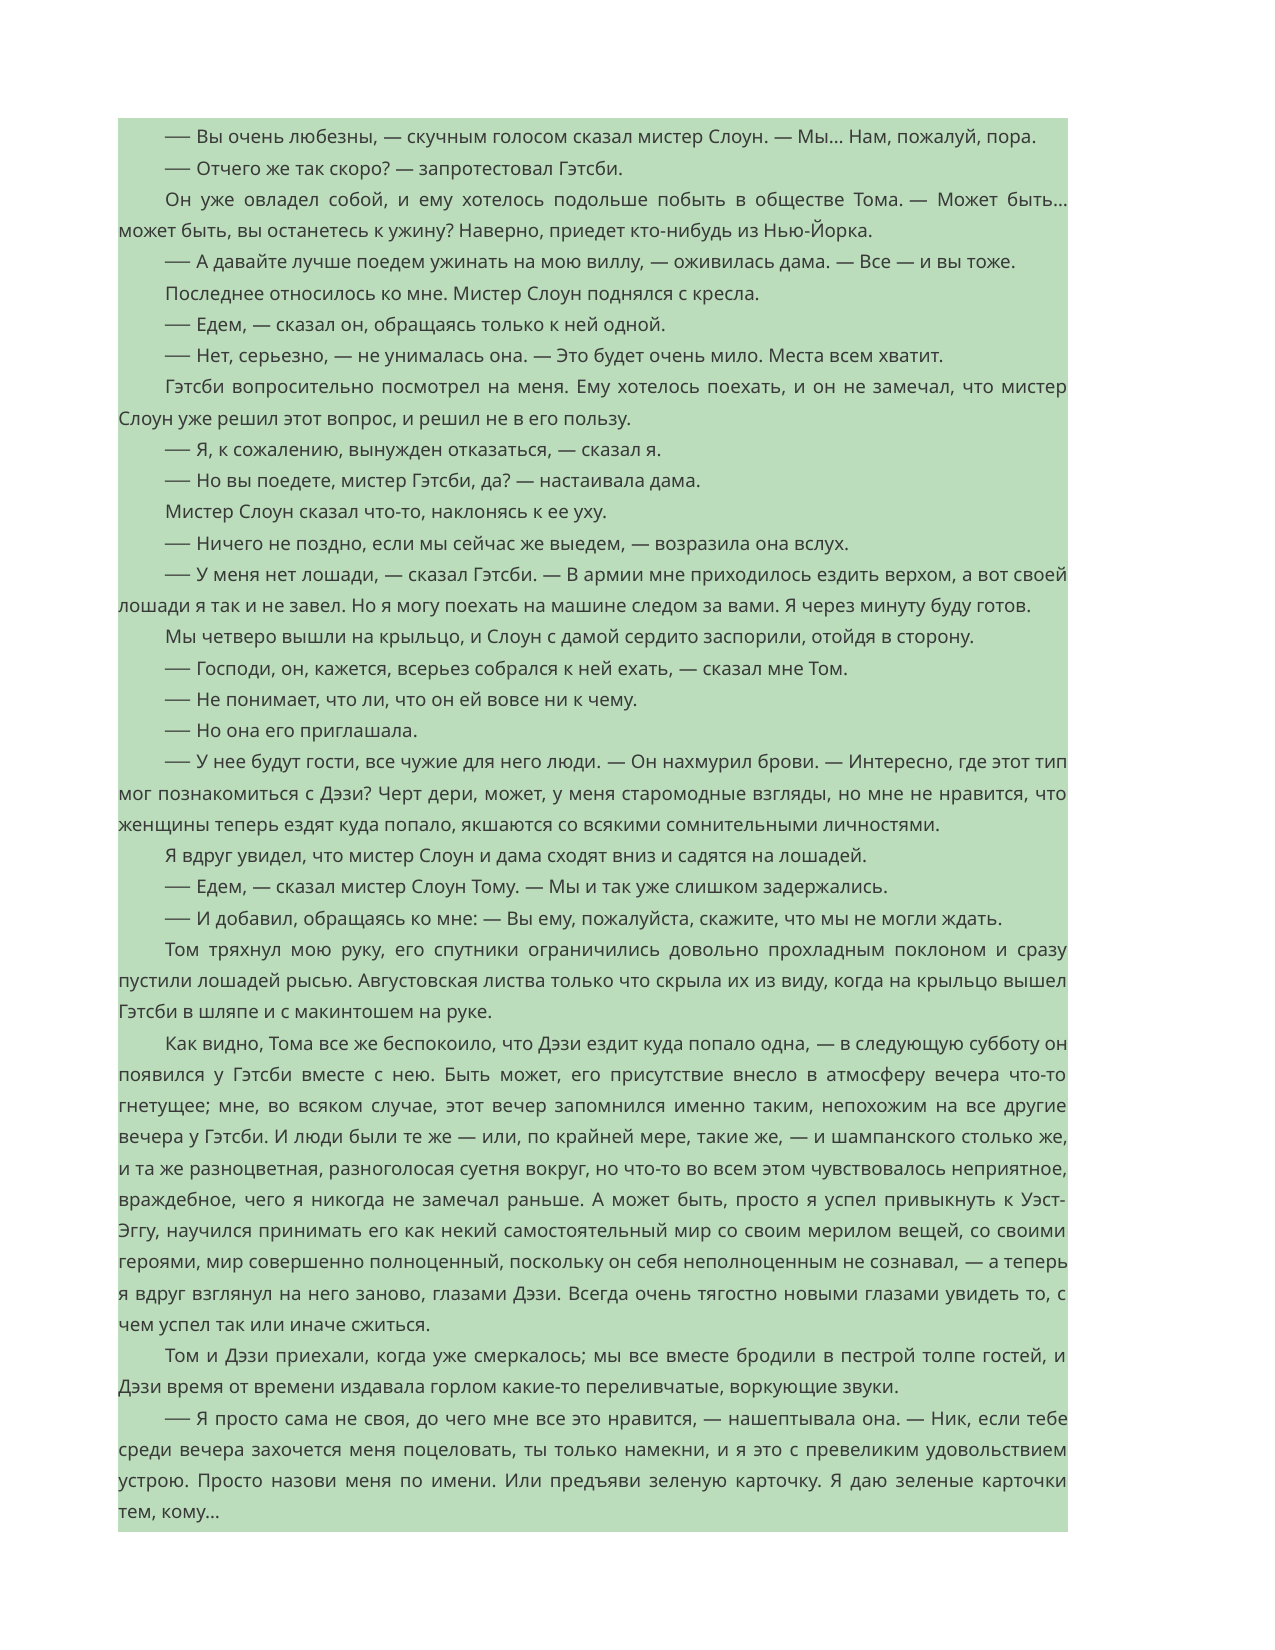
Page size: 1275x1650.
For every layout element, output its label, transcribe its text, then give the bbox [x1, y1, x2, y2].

text — Я, к сожалению, вынужден отказаться, — сказал я. [118, 431, 1068, 462]
text — Нет, серьезно, — не унималась она. — Это будет очень мило. Места всем хватит. [118, 337, 1068, 368]
text — Едем, — сказал мистер Слоун Тому. — Мы и так уже слишком задержались. [118, 868, 1068, 899]
text — И добавил, обращаясь ко мне: — Вы ему, пожалуйста, скажите, что мы не могли ждать. [118, 899, 1068, 931]
text — Не понимает, что ли, что он ей вовсе ни к чему. [118, 681, 1068, 712]
text — Я просто сама не своя, до чего мне все это нравится, — нашептывала она. — Ник, если тебе среди вечера захочется меня поцеловать, ты только намекни, и я это с превеликим удовольствием устрою. Просто назови меня по имени. Или предъяви зеленую карточку. Я даю зеленые карточки тем, кому… [118, 1399, 1068, 1524]
text — Господи, он, кажется, всерьез собрался к ней ехать, — сказал мне Том. [118, 649, 1068, 681]
text — У нее будут гости, все чужие для него люди. — Он нахмурил брови. — Интересно, где этот тип мог познакомиться с Дэзи? Черт дери, может, у меня старомодные взгляды, но мне не нравится, что женщины теперь ездят куда попало, якшаются со всякими сомнительными личностями. [118, 743, 1068, 837]
text Я вдруг увидел, что мистер Слоун и дама сходят вниз и садятся на лошадей. [118, 837, 1068, 868]
text Гэтсби вопросительно посмотрел на меня. Ему хотелось поехать, и он не замечал, что мистер Слоун уже решил этот вопрос, и решил не в его пользу. [118, 368, 1068, 431]
text — Но вы поедете, мистер Гэтсби, да? — настаивала дама. [118, 462, 1068, 493]
text Том и Дэзи приехали, когда уже смеркалось; мы все вместе бродили в пестрой толпе гостей, и Дэзи время от времени издавала горлом какие-то переливчатые, воркующие звуки. [118, 1337, 1068, 1399]
text — Вы очень любезны, — скучным голосом сказал мистер Слоун. — Мы… Нам, пожалуй, пора. [118, 118, 1068, 149]
text Мы четверо вышли на крыльцо, и Слоун с дамой сердито заспорили, отойдя в сторону. [118, 618, 1068, 649]
text — Отчего же так скоро? — запротестовал Гэтсби. [118, 149, 1068, 181]
text — Ничего не поздно, если мы сейчас же выедем, — возразила она вслух. [118, 524, 1068, 556]
text — А давайте лучше поедем ужинать на мою виллу, — оживилась дама. — Все — и вы тоже. [118, 243, 1068, 274]
text Том тряхнул мою руку, его спутники ограничились довольно прохладным поклоном и сразу пустили лошадей рысью. Августовская листва только что скрыла их из виду, когда на крыльцо вышел Гэтсби в шляпе и с макинтошем на руке. [118, 931, 1068, 1024]
text Он уже овладел собой, и ему хотелось подольше побыть в обществе Тома. — Может быть… может быть, вы останетесь к ужину? Наверно, приедет кто-нибудь из Нью-Йорка. [118, 181, 1068, 243]
text — Едем, — сказал он, обращаясь только к ней одной. [118, 306, 1068, 337]
text Мистер Слоун сказал что-то, наклонясь к ее уху. [118, 493, 1068, 524]
text Последнее относилось ко мне. Мистер Слоун поднялся с кресла. [118, 274, 1068, 306]
text — У меня нет лошади, — сказал Гэтсби. — В армии мне приходилось ездить верхом, а вот своей лошади я так и не завел. Но я могу поехать на машине следом за вами. Я через минуту буду готов. [118, 556, 1068, 618]
text Как видно, Тома все же беспокоило, что Дэзи ездит куда попало одна, — в следующую субботу он появился у Гэтсби вместе с нею. Быть может, его присутствие внесло в атмосферу вечера что-то гнетущее; мне, во всяком случае, этот вечер запомнился именно таким, непохожим на все другие вечера у Гэтсби. И люди были те же — или, по крайней мере, такие же, — и шампанского столько же, и та же разноцветная, разноголосая суетня вокруг, но что-то во всем этом чувствовалось неприятное, враждебное, чего я никогда не замечал раньше. А может быть, просто я успел привыкнуть к Уэст-Эггу, научился принимать его как некий самостоятельный мир со своим мерилом вещей, со своими героями, мир совершенно полноценный, поскольку он себя неполноценным не сознавал, — а теперь я вдруг взглянул на него заново, глазами Дэзи. Всегда очень тягостно новыми глазами увидеть то, с чем успел так или иначе сжиться. [118, 1024, 1068, 1337]
text — Но она его приглашала. [118, 712, 1068, 743]
